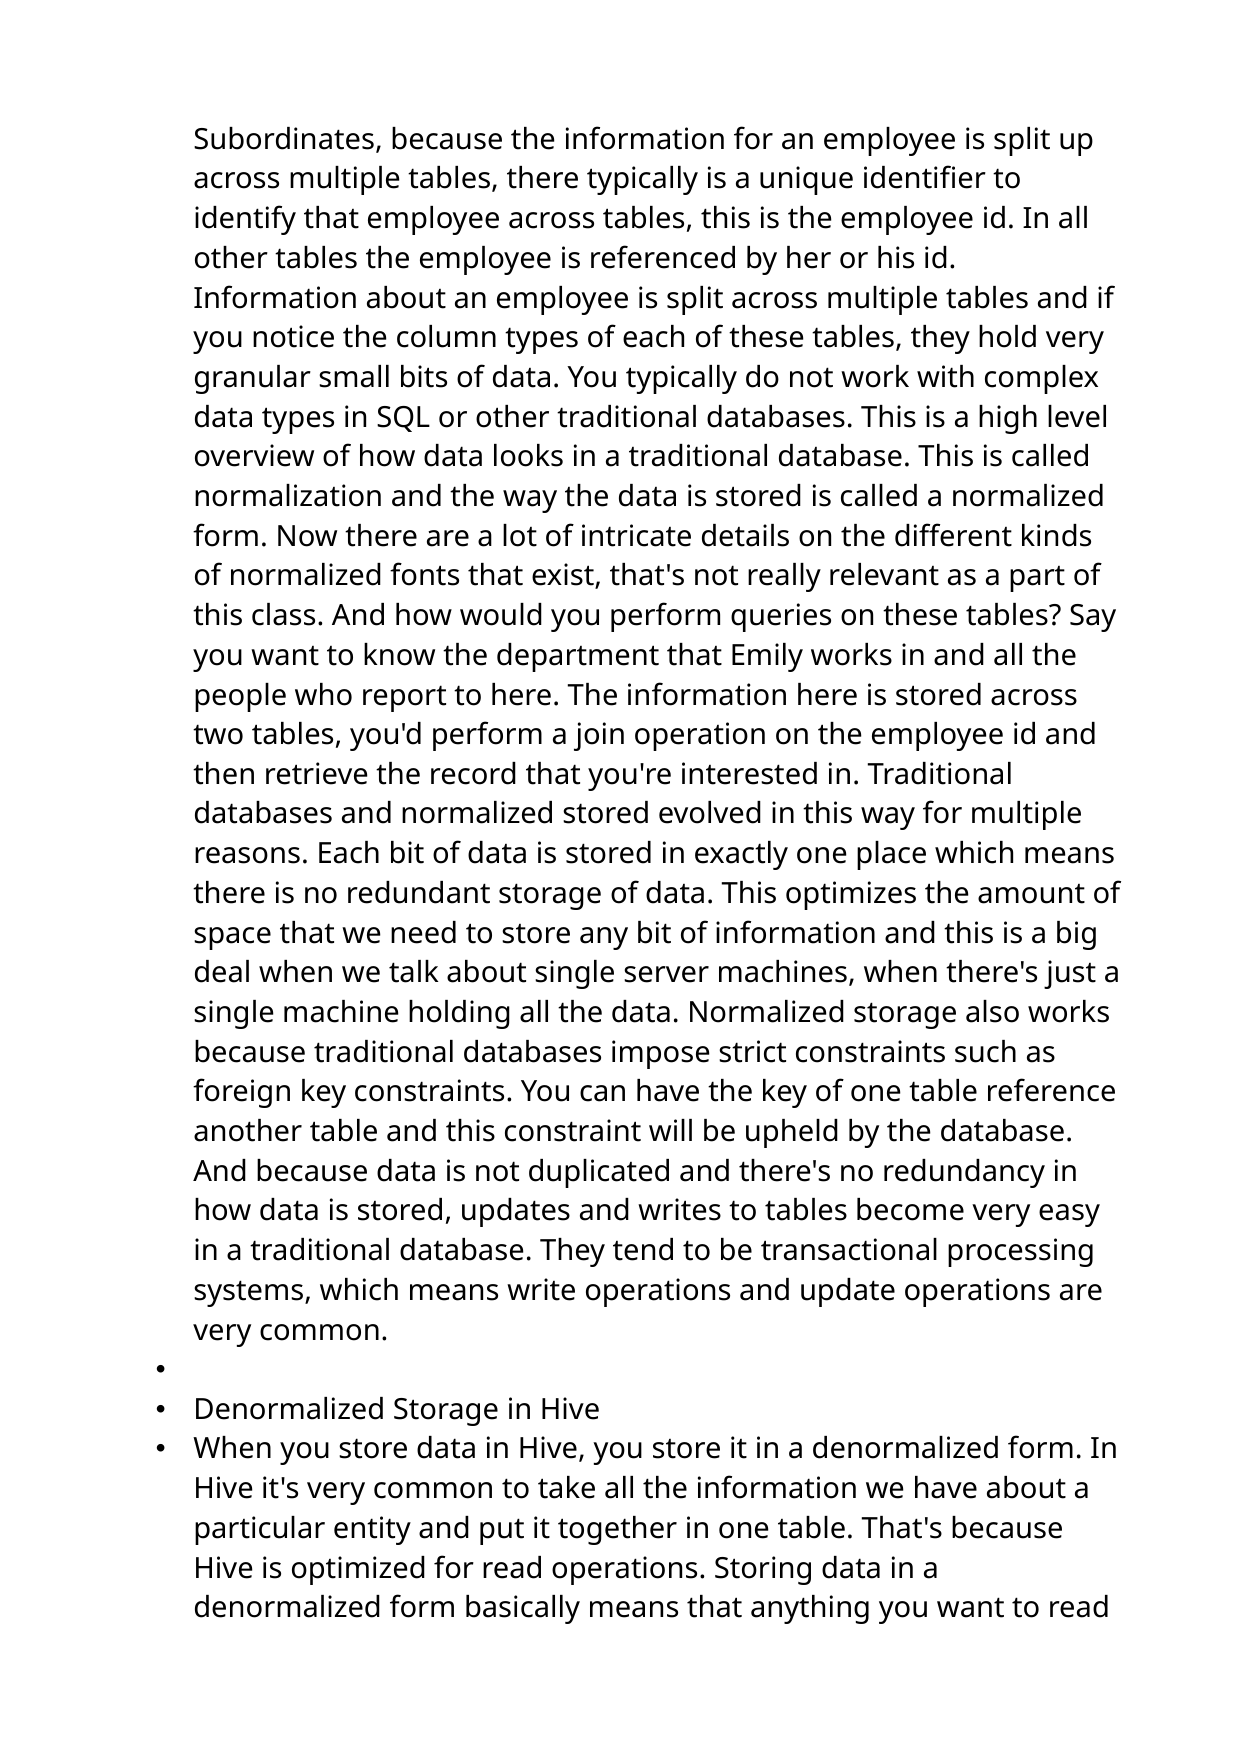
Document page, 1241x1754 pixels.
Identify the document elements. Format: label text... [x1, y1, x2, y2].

list Subordinates, because the information for an employee is split up across multiple tables, there typically is a unique identifier to identify that employee across tables, this is the employee id. In all other tables the employee is referenced by her or his id. Information about an employee is split across multiple tables and if you notice the column types of each of these tables, they hold very granular small bits of data. You typically do not work with complex data types in SQL or other traditional databases. This is a high level overview of how data looks in a traditional database. This is called normalization and the way the data is stored is called a normalized form. Now there are a lot of intricate details on the different kinds of normalized fonts that exist, that's not really relevant as a part of this class. And how would you perform queries on these tables? Say you want to know the department that Emily works in and all the people who report to here. The information here is stored across two tables, you'd perform a join operation on the employee id and then retrieve the record that you're interested in. Traditional databases and normalized stored evolved in this way for multiple reasons. Each bit of data is stored in exactly one place which means there is no redundant storage of data. This optimizes the amount of space that we need to store any bit of information and this is a big deal when we talk about single server machines, when there's just a single machine holding all the data. Normalized storage also works because traditional databases impose strict constraints such as foreign key constraints. You can have the key of one table reference another table and this constraint will be upheld by the database. And because data is not duplicated and there's no redundancy in how data is stored, updates and writes to tables become very easy in a traditional database. They tend to be transactional processing systems, which means write operations and update operations are very common. [156, 118, 1122, 1348]
list When you store data in Hive, you store it in a denormalized form. In Hive it's very common to take all the information we have about a particular entity and put it together in one table. That's because Hive is optimized for read operations. Storing data in a denormalized form basically means that anything you want to read [156, 1428, 1122, 1626]
list Denormalized Storage in Hive [156, 1388, 1122, 1428]
